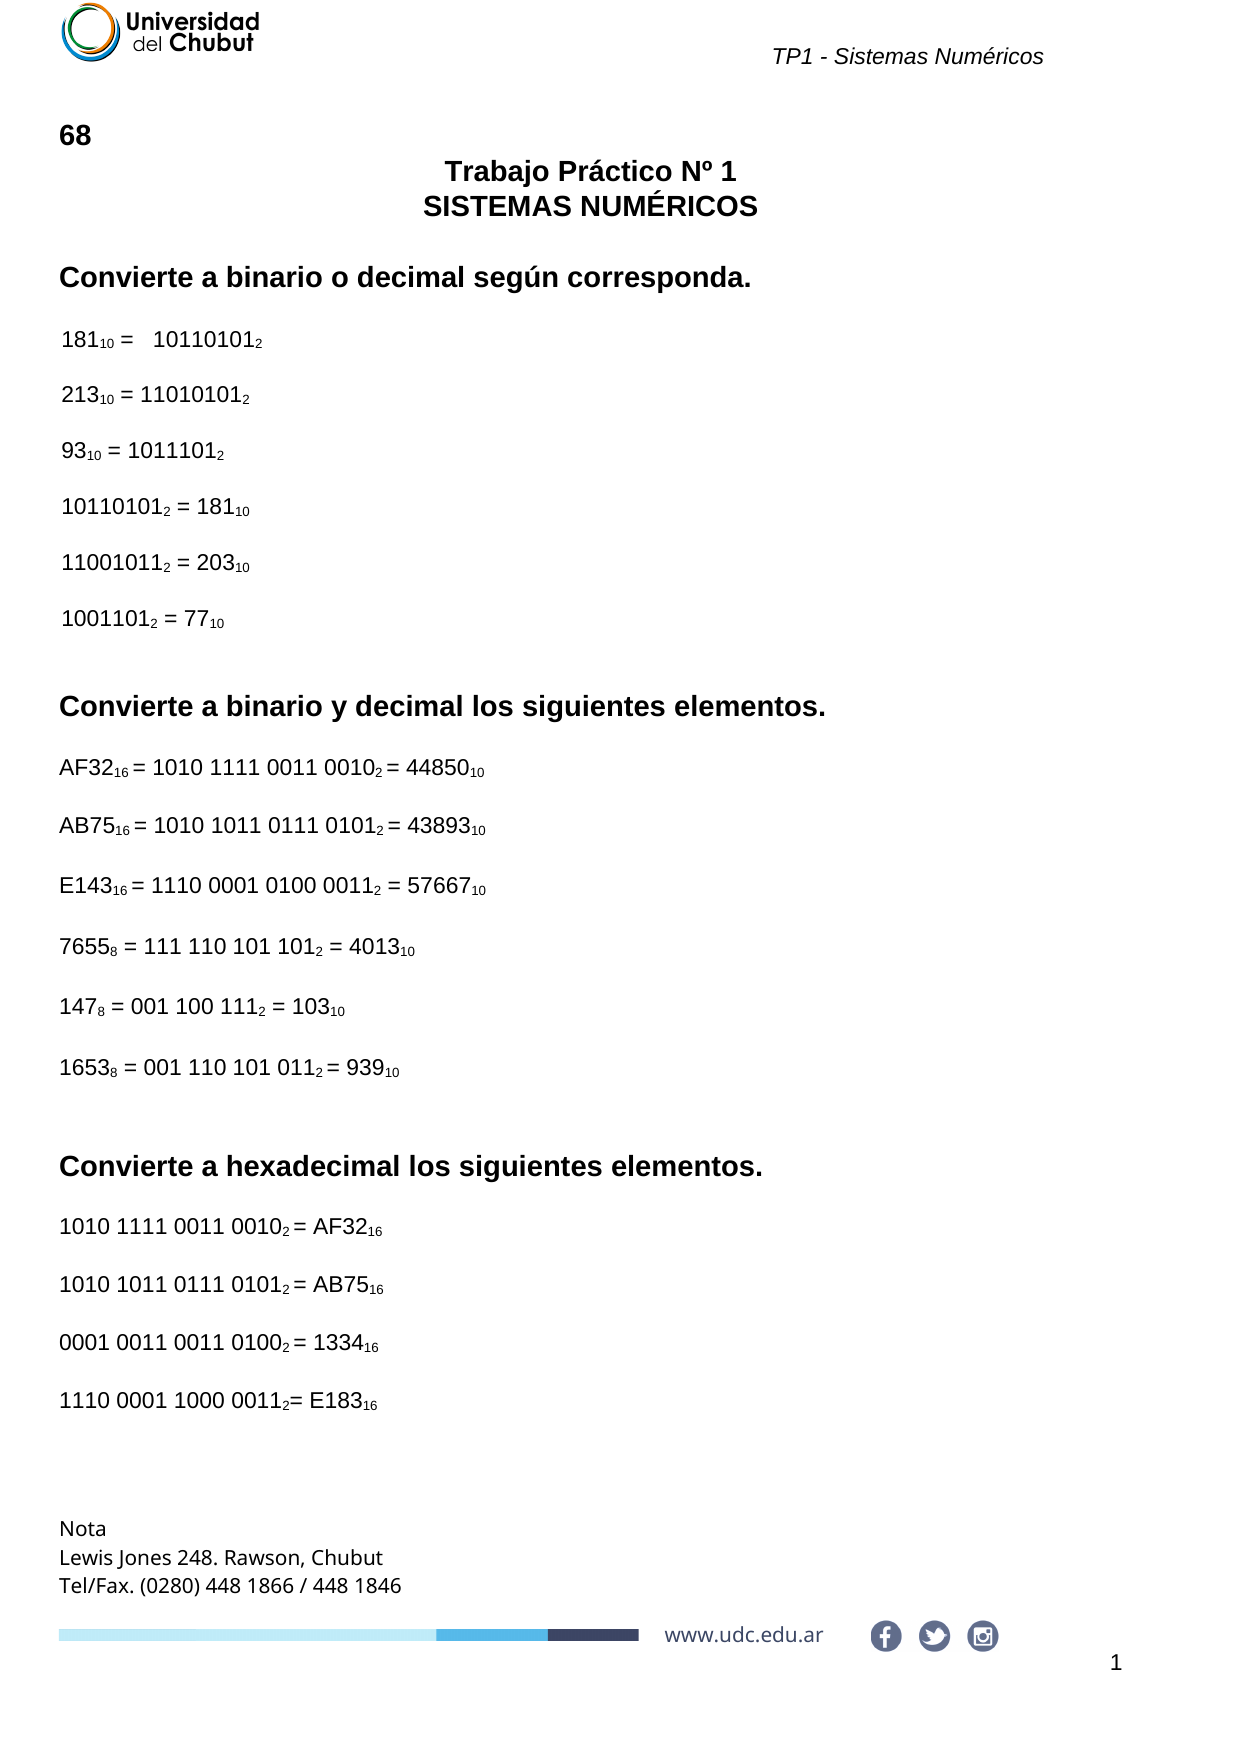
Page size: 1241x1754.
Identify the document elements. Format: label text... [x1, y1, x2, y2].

text 0001 0011 0011 01002 = 133416 [59, 1329, 1122, 1355]
text SISTEMAS NUMÉRICOS [59, 189, 1122, 223]
text 1010 1011 0111 01012 = AB7516 [59, 1271, 1122, 1297]
text E14316 = 1110 0001 0100 00112 = 5766710 [59, 872, 1122, 899]
text 101101012 = 18110 [61, 493, 1122, 519]
text Convierte a binario y decimal los siguientes elementos. [59, 688, 1122, 722]
picture [58, 1629, 639, 1641]
picture [871, 1620, 999, 1652]
text 1010 1111 0011 00102 = AF3216 [59, 1213, 1122, 1239]
picture [58, 0, 262, 65]
text 76558 = 111 110 101 1012 = 401310 [59, 933, 1122, 959]
text Convierte a binario o decimal según corresponda. [59, 260, 1122, 294]
text AF3216 = 1010 1111 0011 00102 = 4485010 [59, 754, 1122, 780]
text 10011012 = 7710 [61, 605, 1122, 631]
text 21310 = 110101012 [61, 381, 1122, 408]
text 68 [59, 118, 1122, 152]
text Convierte a hexadecimal los siguientes elementos. [59, 1149, 1122, 1183]
text Trabajo Práctico Nº 1 [59, 153, 1122, 187]
text 1110 0001 1000 00112= E18316 [59, 1387, 1122, 1413]
text AB7516 = 1010 1011 0111 01012 = 4389310 [59, 812, 1122, 838]
text 16538 = 001 110 101 0112 = 93910 [59, 1054, 1122, 1080]
text 18110 = 101101012 [61, 326, 1122, 352]
text 9310 = 10111012 [61, 437, 1122, 464]
text 1478 = 001 100 1112 = 10310 [59, 993, 1122, 1019]
text 110010112 = 20310 [61, 549, 1122, 575]
